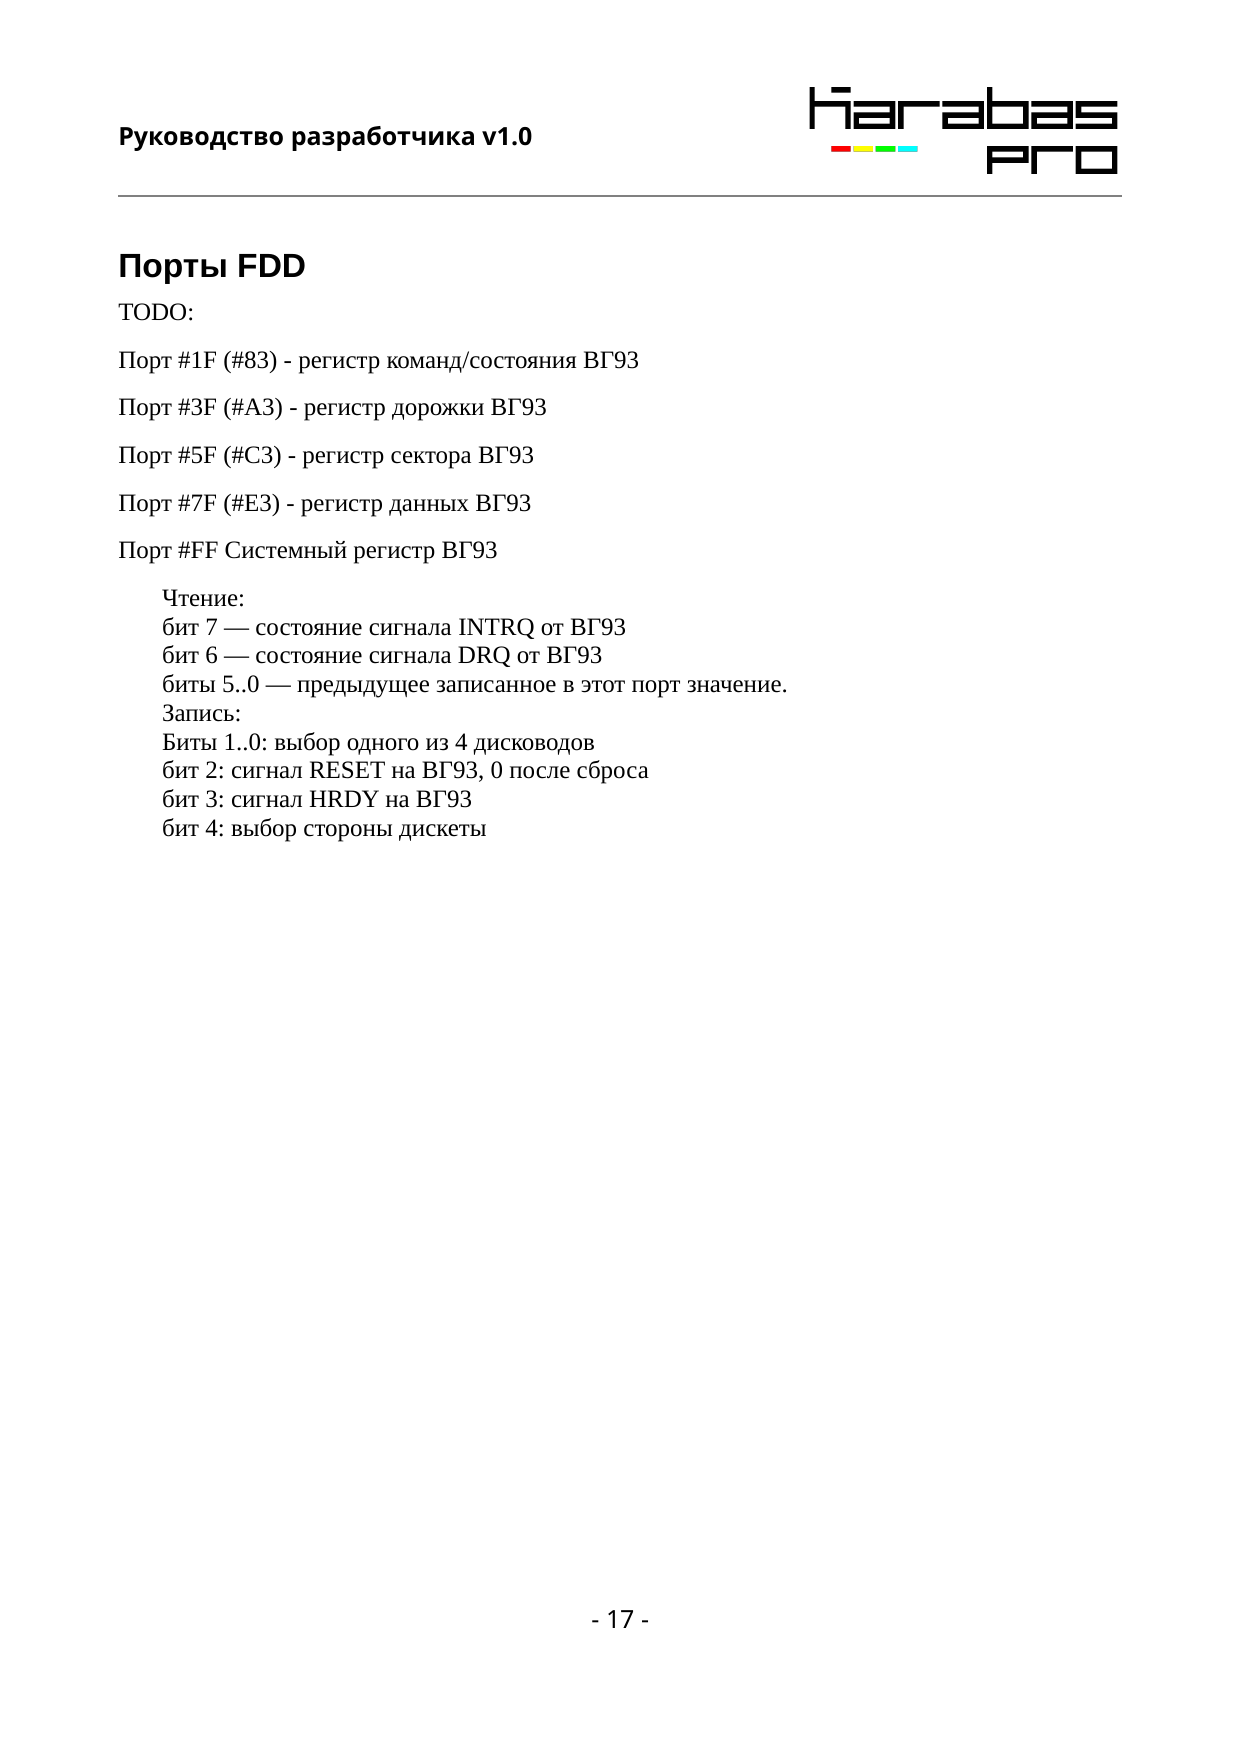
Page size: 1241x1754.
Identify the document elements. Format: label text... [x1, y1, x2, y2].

text бит 2: сигнал RESET на ВГ93, 0 после сброса [162, 755, 1122, 784]
text Порт #7F (#E3) - регистр данных ВГ93 [118, 488, 1122, 516]
text бит 6 — состояние сигнала DRQ от ВГ93 [162, 640, 1122, 669]
subtitle Порты FDD [118, 246, 1122, 285]
text бит 7 — состояние сигнала INTRQ от ВГ93 [162, 612, 1122, 640]
text Порт #1F (#83) - регистр команд/состояния ВГ93 [118, 345, 1122, 373]
text Запись: [162, 698, 1122, 727]
text бит 4: выбор стороны дискеты [162, 813, 1122, 842]
text биты 5..0 — предыдущее записанное в этот порт значение. [162, 669, 1122, 698]
text Чтение: [162, 583, 1122, 612]
text Порт #FF Системный регистр ВГ93 [118, 535, 1122, 564]
text бит 3: сигнал HRDY на ВГ93 [162, 784, 1122, 813]
text Порт #5F (#C3) - регистр сектора ВГ93 [118, 440, 1122, 469]
text Биты 1..0: выбор одного из 4 дисководов [162, 727, 1122, 755]
text Порт #3F (#A3) - регистр дорожки ВГ93 [118, 392, 1122, 421]
picture [809, 84, 1120, 174]
text TODO: [118, 297, 1122, 326]
